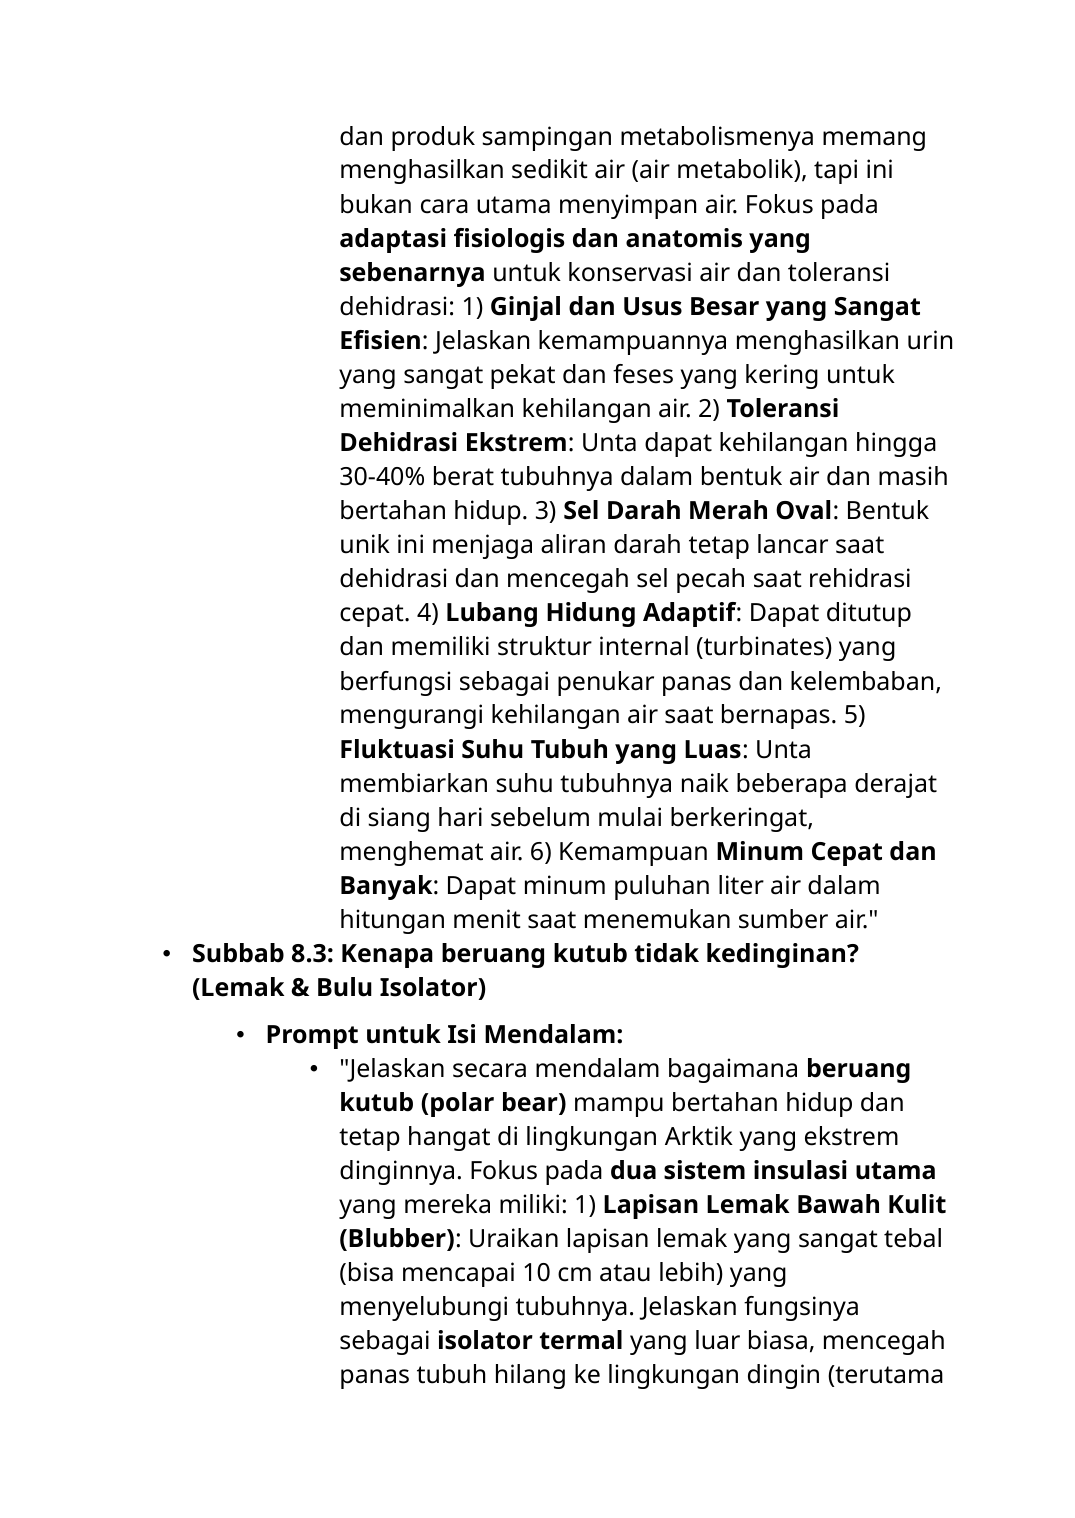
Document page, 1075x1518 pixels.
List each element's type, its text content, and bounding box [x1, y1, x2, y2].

list "Jelaskan secara mendalam bagaimana beruang kutub (polar bear) mampu bertahan hidup dan tetap hangat di lingkungan Arktik yang ekstrem dinginnya. Fokus pada dua sistem insulasi utama yang mereka miliki: 1) Lapisan Lemak Bawah Kulit (Blubber): Uraikan lapisan lemak yang sangat tebal (bisa mencapai 10 cm atau lebih) yang menyelubungi tubuhnya. Jelaskan fungsinya sebagai isolator termal yang luar biasa, mencegah panas tubuh hilang ke lingkungan dingin (terutama [309, 1050, 957, 1391]
list dan produk sampingan metabolismenya memang menghasilkan sedikit air (air metabolik), tapi ini bukan cara utama menyimpan air. Fokus pada adaptasi fisiologis dan anatomis yang sebenarnya untuk konservasi air dan toleransi dehidrasi: 1) Ginjal dan Usus Besar yang Sangat Efisien: Jelaskan kemampuannya menghasilkan urin yang sangat pekat dan feses yang kering untuk meminimalkan kehilangan air. 2) Toleransi Dehidrasi Ekstrem: Unta dapat kehilangan hingga 30-40% berat tubuhnya dalam bentuk air dan masih bertahan hidup. 3) Sel Darah Merah Oval: Bentuk unik ini menjaga aliran darah tetap lancar saat dehidrasi dan mencegah sel pecah saat rehidrasi cepat. 4) Lubang Hidung Adaptif: Dapat ditutup dan memiliki struktur internal (turbinates) yang berfungsi sebagai penukar panas dan kelembaban, mengurangi kehilangan air saat bernapas. 5) Fluktuasi Suhu Tubuh yang Luas: Unta membiarkan suhu tubuhnya naik beberapa derajat di siang hari sebelum mulai berkeringat, menghemat air. 6) Kemampuan Minum Cepat dan Banyak: Dapat minum puluhan liter air dalam hitungan menit saat menemukan sumber air." [309, 118, 957, 936]
list Subbab 8.3: Kenapa beruang kutub tidak kedinginan? (Lemak & Bulu Isolator) [162, 936, 957, 1004]
list Prompt untuk Isi Mendalam: [236, 1016, 957, 1050]
